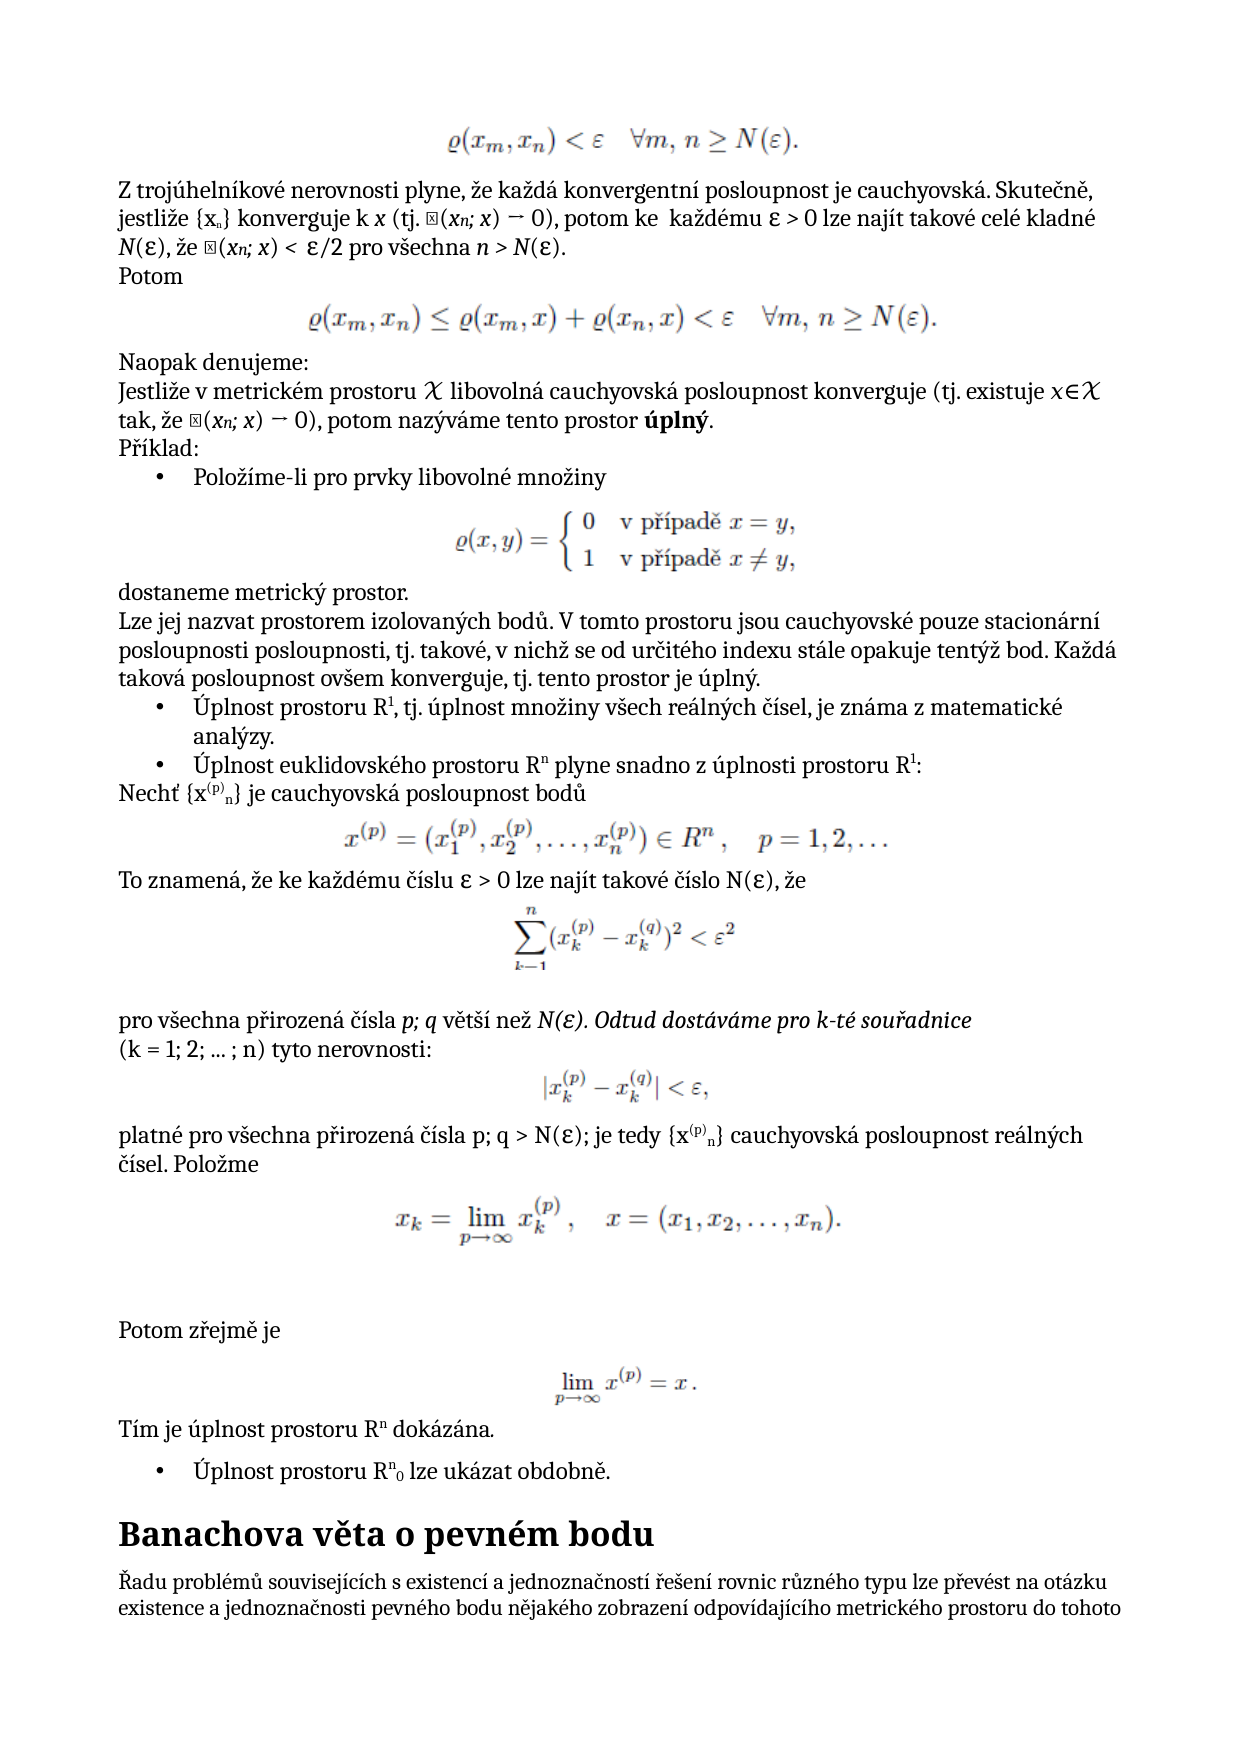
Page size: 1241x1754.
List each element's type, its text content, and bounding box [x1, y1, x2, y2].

list Položíme-li pro prvky libovolné množiny [156, 463, 1122, 492]
text pro všechna přirozená čísla p; q větší než N(ε). Odtud dostáváme pro k-té souřadnice [118, 1006, 1122, 1035]
text Tím je úplnost prostoru Rn dokázána. [118, 1415, 1122, 1444]
subtitle Banachova věta o pevném bodu [118, 1510, 1122, 1556]
list Úplnost prostoru Rn0 lze ukázat obdobně. [156, 1457, 1122, 1485]
text Naopak denujeme: [118, 348, 1122, 377]
text Řadu problémů souvisejících s existencí a jednoznačností řešení rovnic různého typu lze převést na otázku existence a jednoznačnosti pevného bodu nějakého zobrazení odpovídajícího metrického prostoru do tohoto [118, 1568, 1122, 1621]
text Z trojúhelníkové nerovnosti plyne, že každá konvergentní posloupnost je cauchyovská. Skutečně, jestliže {xn} konverguje k x (tj. 𝜌(xn; x) → 0), potom ke každému ε > 0 lze najít takové celé kladné N(ε), že 𝜌(xn; x) < ε/2 pro všechna n > N(ε). [118, 176, 1122, 262]
text Potom [118, 262, 1122, 291]
text (k = 1; 2; ... ; n) tyto nerovnosti: [118, 1035, 1122, 1064]
text Nechť {x(p)n} je cauchyovská posloupnost bodů [118, 779, 1122, 808]
list Úplnost euklidovského prostoru Rn plyne snadno z úplnosti prostoru R1: [156, 751, 1122, 779]
text To znamená, že ke každému číslu ε > 0 lze najít takové číslo N(ε), že [118, 866, 1122, 894]
text Příklad: [118, 434, 1122, 463]
subtitle Potom zřejmě je [118, 1316, 1122, 1344]
text dostaneme metrický prostor. Lze jej nazvat prostorem izolovaných bodů. V tomto prostoru jsou cauchyovské pouze stacionární posloupnosti posloupnosti, tj. takové, v nichž se od určitého indexu stále opakuje tentýž bod. Každá taková posloupnost ovšem konverguje, tj. tento prostor je úplný. [118, 578, 1122, 693]
list Úplnost prostoru R1, tj. úplnost množiny všech reálných čísel, je známa z matematické analýzy. [156, 693, 1122, 751]
text Jestliže v metrickém prostoru 𝒳 libovolná cauchyovská posloupnost konverguje (tj. existuje 𝑥∈𝒳 tak, že 𝜌(xn; x) → 0), potom nazýváme tento prostor úplný. [118, 377, 1122, 434]
text platné pro všechna přirozená čísla p; q > N(ε); je tedy {x(p)n} cauchyovská posloupnost reálných čísel. Položme [118, 1121, 1122, 1179]
